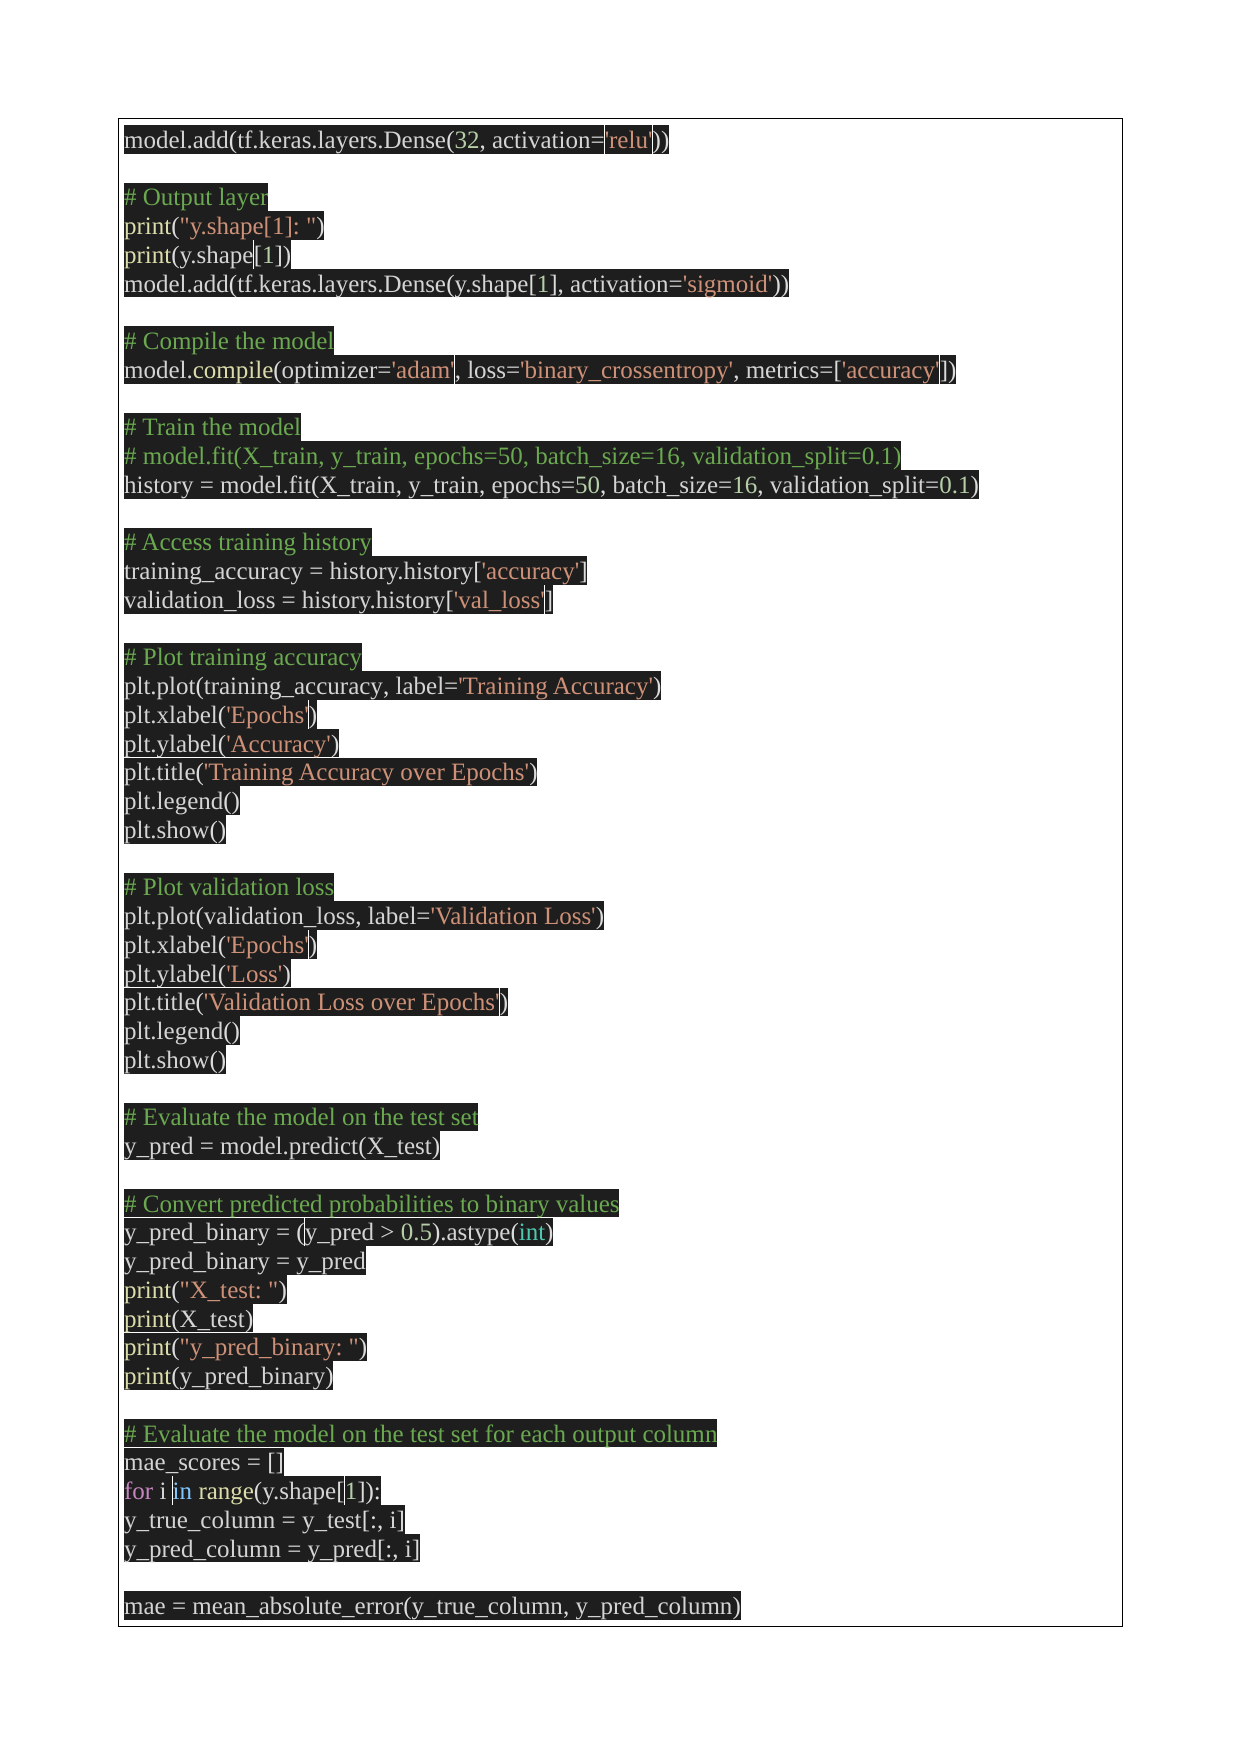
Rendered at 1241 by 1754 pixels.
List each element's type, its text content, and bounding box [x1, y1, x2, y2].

table_header model.add(tf.keras.layers.Dense(32, activation='relu')) # Output layer print("y.shape[1]: ") print(y.shape[1]) model.add(tf.keras.layers.Dense(y.shape[1], activation='sigmoid')) # Compile the model model.compile(optimizer='adam', loss='binary_crossentropy', metrics=['accuracy']) # Train the model # model.fit(X_train, y_train, epochs=50, batch_size=16, validation_split=0.1) history = model.fit(X_train, y_train, epochs=50, batch_size=16, validation_split=0.1) # Access training history training_accuracy = history.history['accuracy'] validation_loss = history.history['val_loss'] # Plot training accuracy plt.plot(training_accuracy, label='Training Accuracy') plt.xlabel('Epochs') plt.ylabel('Accuracy') plt.title('Training Accuracy over Epochs') plt.legend() plt.show() # Plot validation loss plt.plot(validation_loss, label='Validation Loss') plt.xlabel('Epochs') plt.ylabel('Loss') plt.title('Validation Loss over Epochs') plt.legend() plt.show() # Evaluate the model on the test set y_pred = model.predict(X_test) # Convert predicted probabilities to binary values y_pred_binary = (y_pred > 0.5).astype(int) y_pred_binary = y_pred print("X_test: ") print(X_test) print("y_pred_binary: ") print(y_pred_binary) # Evaluate the model on the test set for each output column mae_scores = [] for i in range(y.shape[1]): y_true_column = y_test[:, i] y_pred_column = y_pred[:, i] mae = mean_absolute_error(y_true_column, y_pred_column) [119, 119, 1122, 1626]
